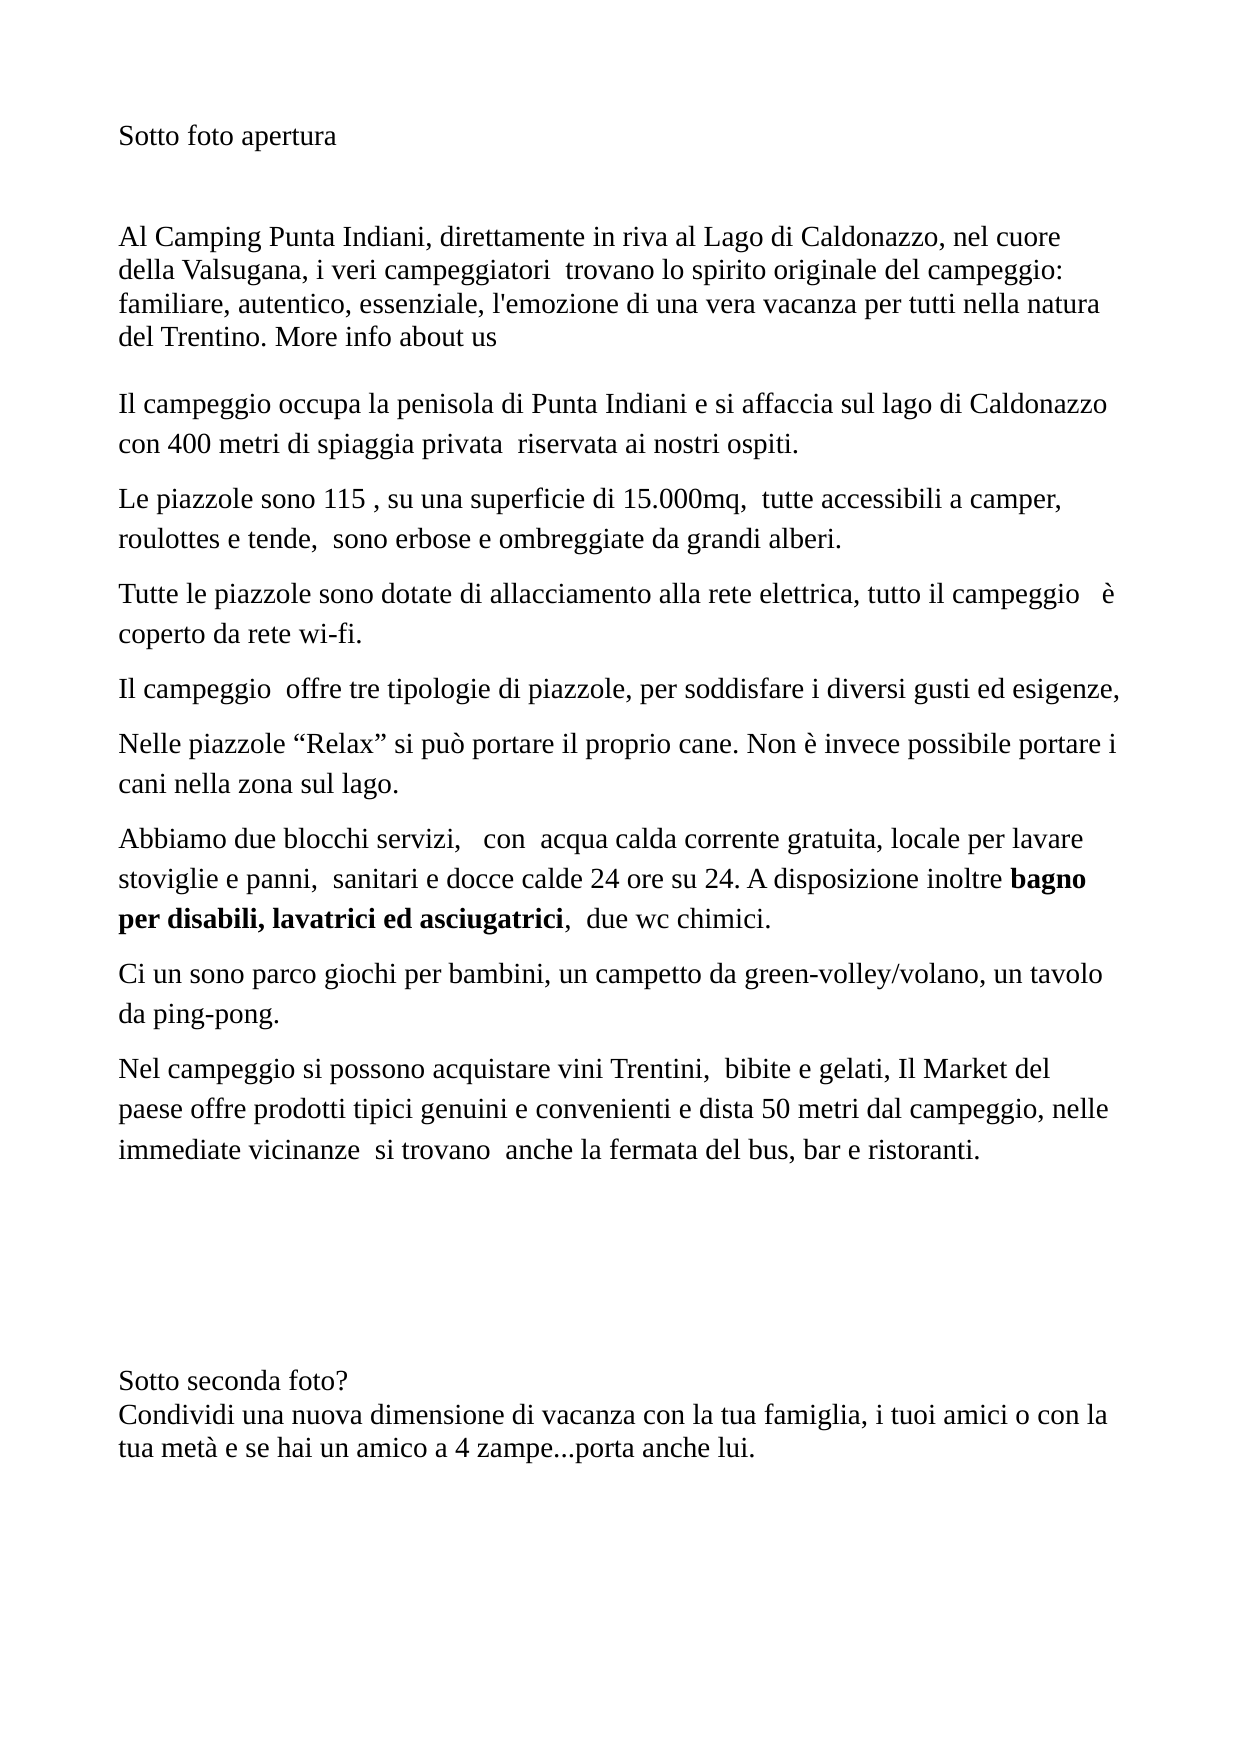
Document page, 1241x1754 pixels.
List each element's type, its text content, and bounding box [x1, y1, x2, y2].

text Il campeggio occupa la penisola di Punta Indiani e si affaccia sul lago di Caldonazzo con 400 metri di spiaggia privata riservata ai nostri ospiti. [118, 386, 1122, 460]
text Le piazzole sono 115 , su una superficie di 15.000mq, tutte accessibili a camper, roulottes e tende, sono erbose e ombreggiate da grandi alberi. [118, 481, 1122, 555]
text familiare, autentico, essenziale, l'emozione di una vera vacanza per tutti nella natura del Trentino. More info about us [118, 286, 1122, 353]
text Al Camping Punta Indiani, direttamente in riva al Lago di Caldonazzo, nel cuore della Valsugana, i veri campeggiatori trovano lo spirito originale del campeggio: [118, 219, 1122, 286]
text Il campeggio offre tre tipologie di piazzole, per soddisfare i diversi gusti ed esigenze, [118, 671, 1122, 705]
text Nelle piazzole “Relax” si può portare il proprio cane. Non è invece possibile portare i cani nella zona sul lago. [118, 726, 1122, 800]
text Abbiamo due blocchi servizi, con acqua calda corrente gratuita, locale per lavare stoviglie e panni, sanitari e docce calde 24 ore su 24. A disposizione inoltre bagno per disabili, lavatrici ed asciugatrici, due wc chimici. [118, 821, 1122, 935]
text Nel campeggio si possono acquistare vini Trentini, bibite e gelati, Il Market del paese offre prodotti tipici genuini e convenienti e dista 50 metri dal campeggio, nelle immediate vicinanze si trovano anche la fermata del bus, bar e ristoranti. [118, 1051, 1122, 1165]
text Sotto foto apertura [118, 118, 1122, 152]
text Tutte le piazzole sono dotate di allacciamento alla rete elettrica, tutto il campeggio è coperto da rete wi-fi. [118, 576, 1122, 650]
text Condividi una nuova dimensione di vacanza con la tua famiglia, i tuoi amici o con la tua metà e se hai un amico a 4 zampe...porta anche lui. [118, 1397, 1122, 1464]
text Ci un sono parco giochi per bambini, un campetto da green-volley/volano, un tavolo da ping-pong. [118, 956, 1122, 1030]
text Sotto seconda foto? [118, 1363, 1122, 1397]
